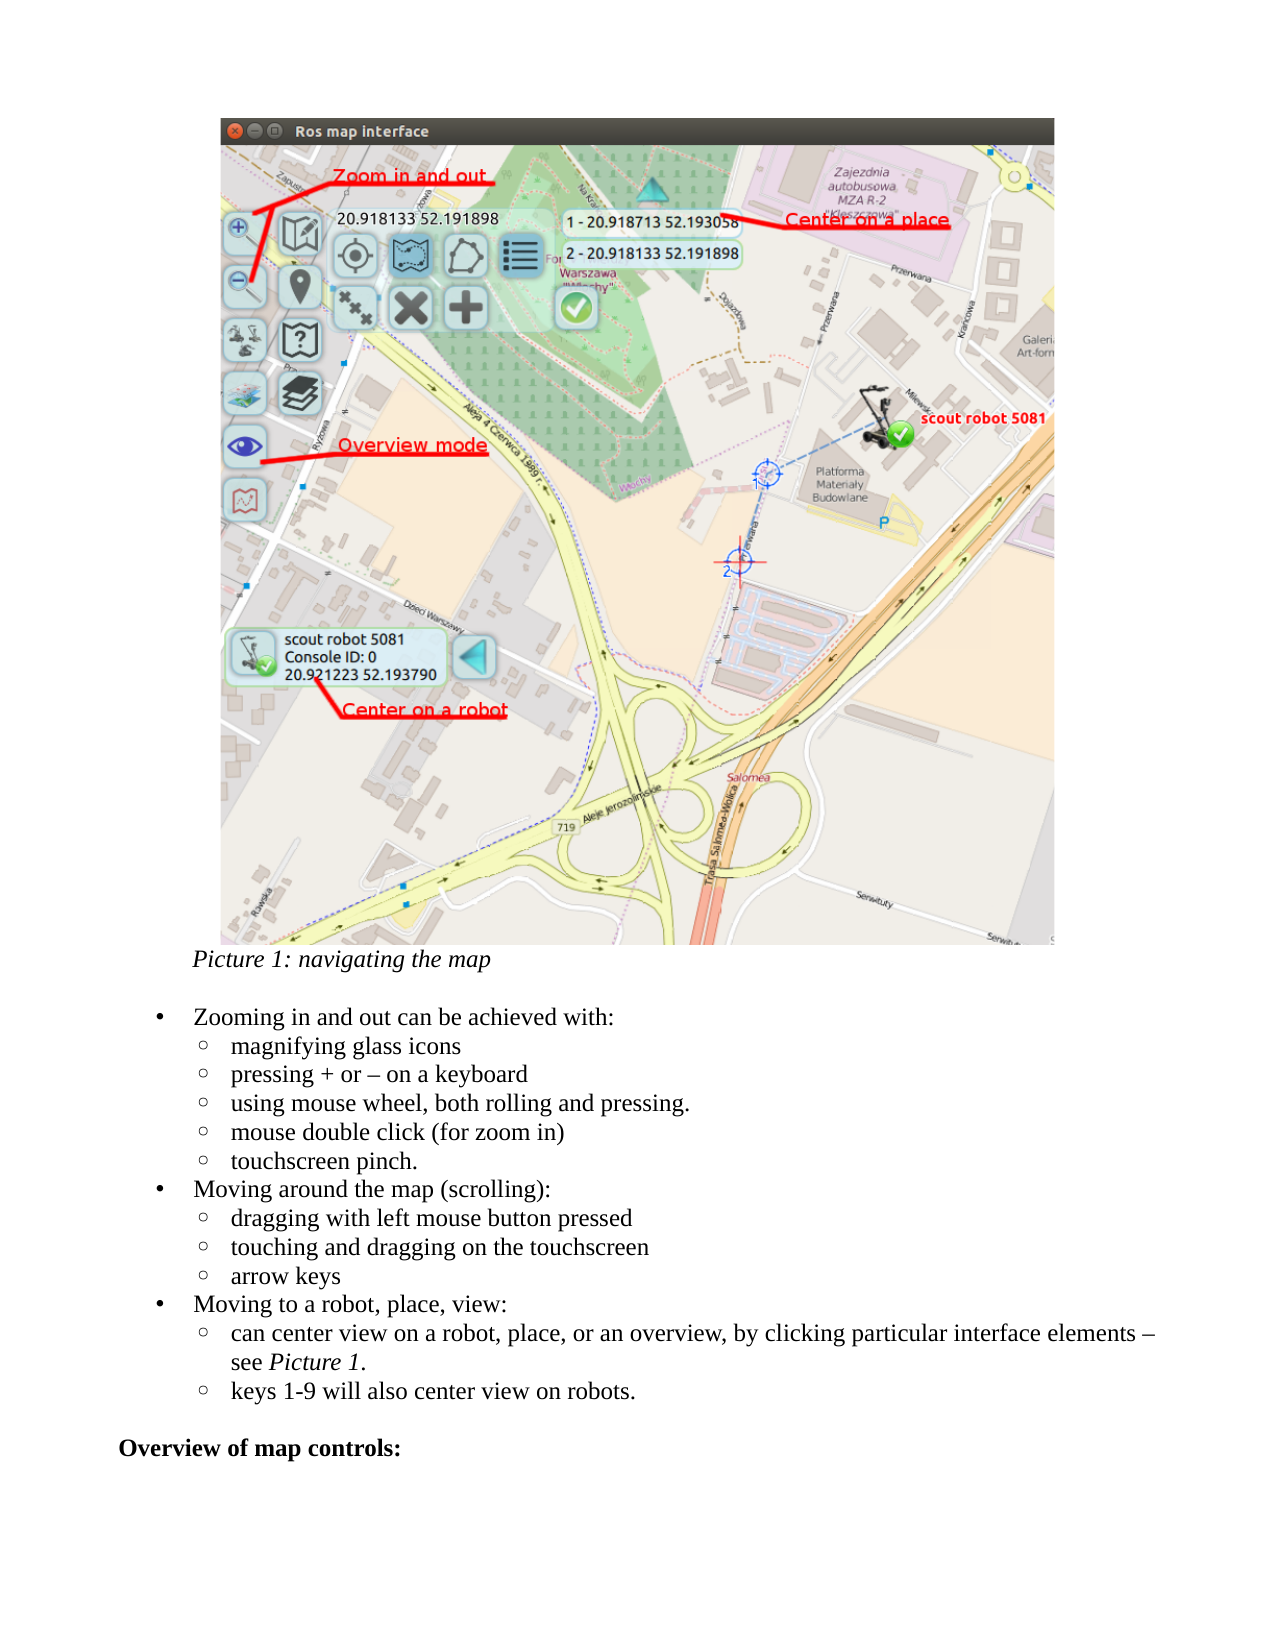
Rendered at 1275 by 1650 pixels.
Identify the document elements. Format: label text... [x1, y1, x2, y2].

list keys 1-9 will also center view on robots. [193, 1376, 1157, 1404]
list Moving to a robot, place, view: [156, 1289, 1157, 1318]
text Overview of map controls: [118, 1433, 1157, 1462]
text Picture 1: navigating the map [118, 118, 1157, 973]
list can center view on a robot, place, or an overview, by clicking particular interface elements – see Picture 1. [193, 1318, 1157, 1376]
list using mouse wheel, both rolling and pressing. [193, 1088, 1157, 1117]
list magnifying glass icons [193, 1031, 1157, 1059]
list Moving around the map (scrolling): [156, 1174, 1157, 1203]
picture [220, 118, 1055, 945]
list dragging with left mouse button pressed [193, 1203, 1157, 1232]
list mouse double click (for zoom in) [193, 1117, 1157, 1146]
list touchscreen pinch. [193, 1146, 1157, 1174]
list arrow keys [193, 1261, 1157, 1289]
list pressing + or – on a keyboard [193, 1059, 1157, 1088]
list touching and dragging on the touchscreen [193, 1232, 1157, 1261]
list Zooming in and out can be achieved with: [156, 1002, 1157, 1031]
